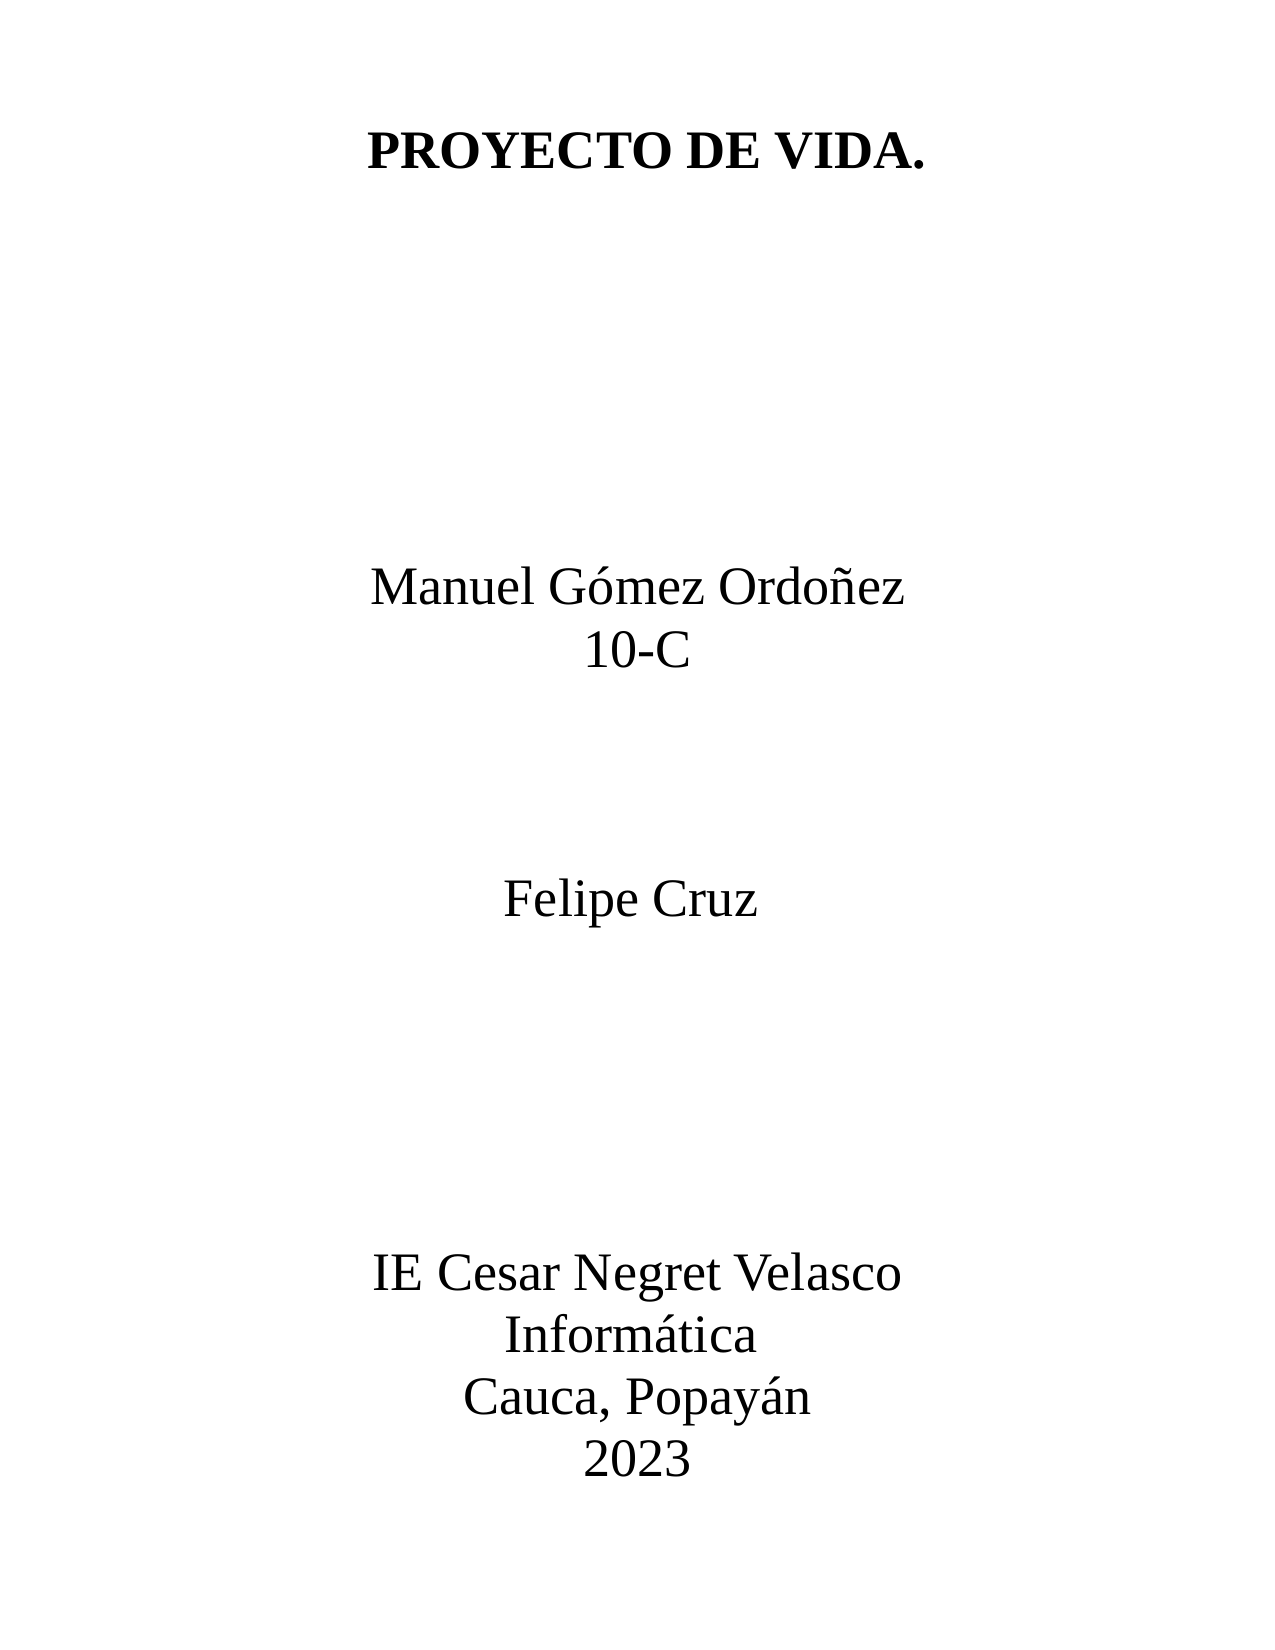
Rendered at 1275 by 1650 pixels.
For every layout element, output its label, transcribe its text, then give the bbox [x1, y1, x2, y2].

text 2023 [118, 1426, 1157, 1488]
text Felipe Cruz [118, 866, 1157, 928]
text Informática [118, 1302, 1157, 1364]
text Cauca, Popayán [118, 1364, 1157, 1426]
text 10-C [118, 616, 1157, 679]
text Manuel Gómez Ordoñez [118, 554, 1157, 616]
text IE Cesar Negret Velasco [118, 1239, 1157, 1302]
text PROYECTO DE VIDA. [118, 118, 1157, 180]
